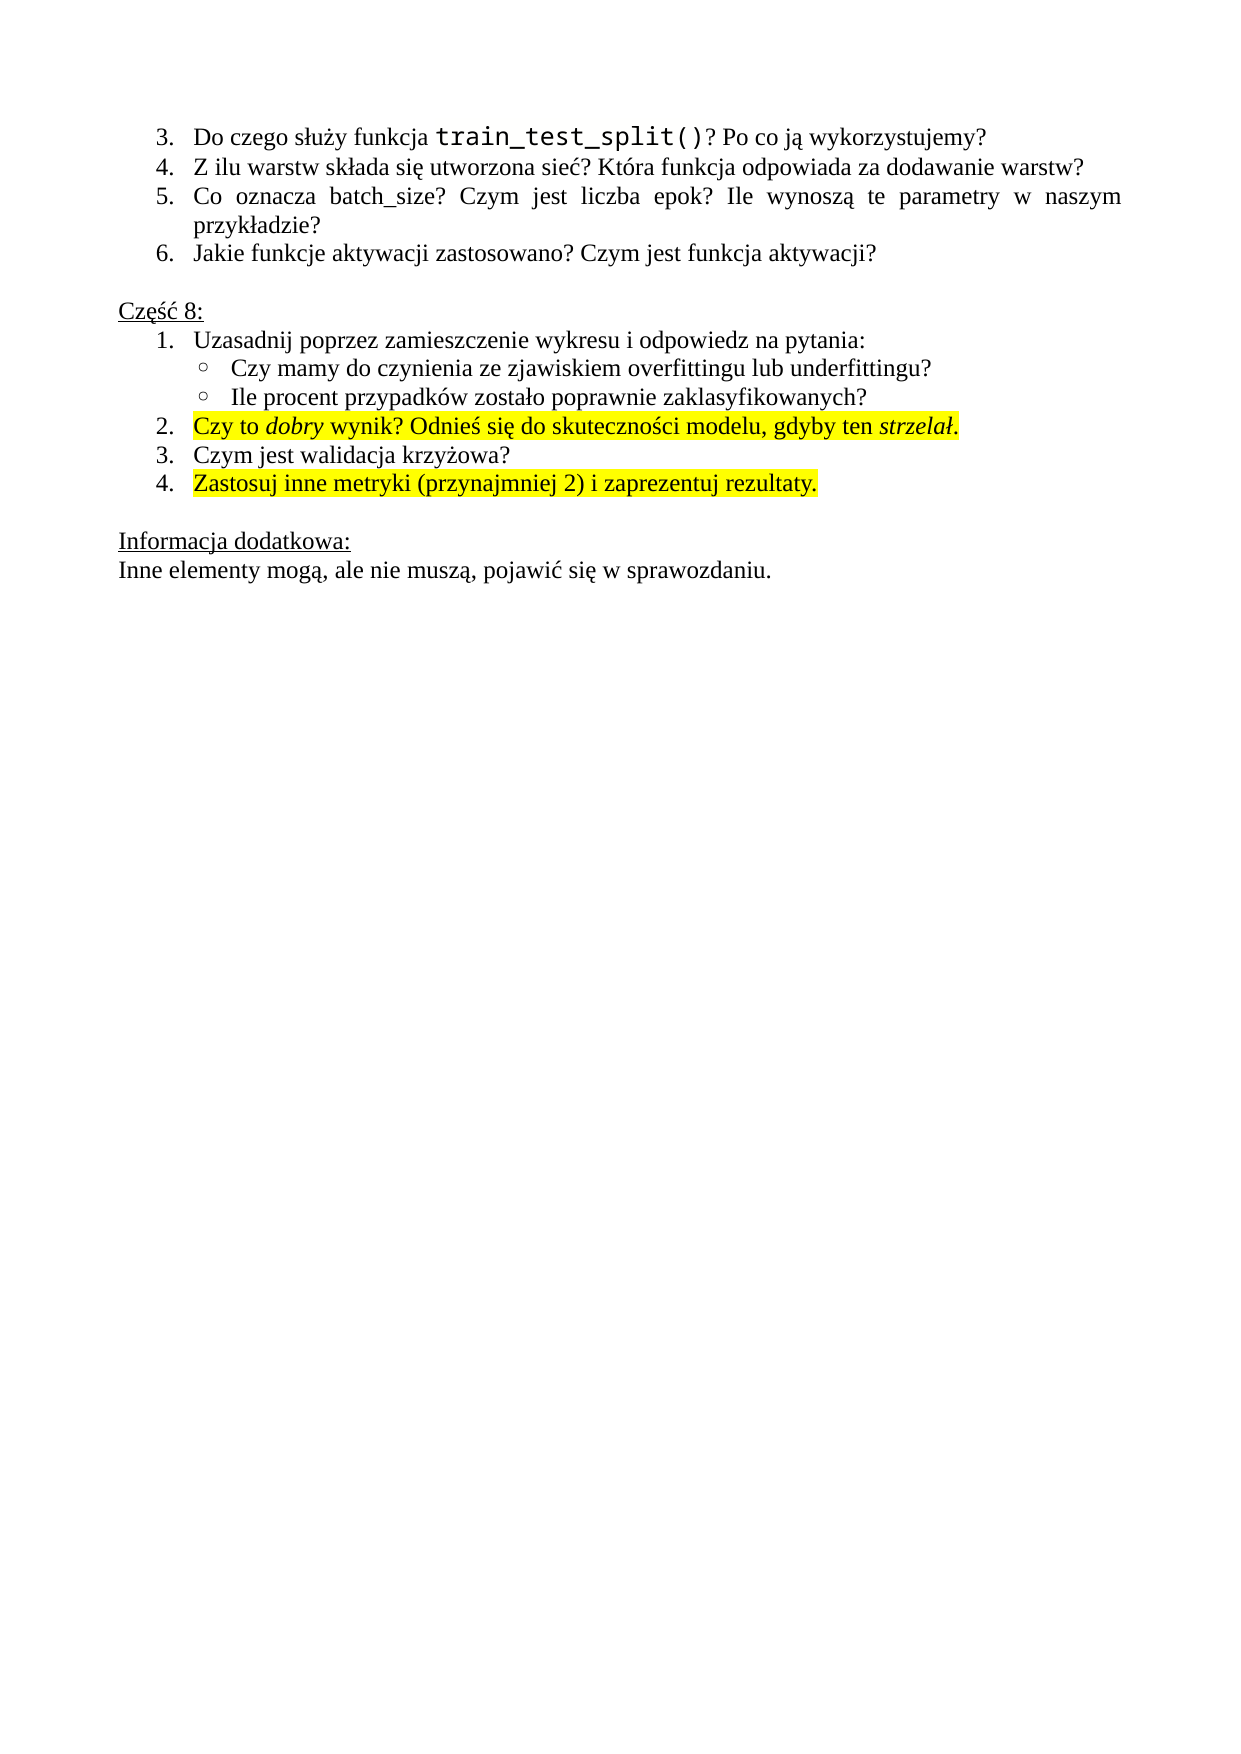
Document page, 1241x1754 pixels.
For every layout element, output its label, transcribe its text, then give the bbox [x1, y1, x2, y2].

text Informacja dodatkowa: [118, 526, 1122, 555]
list Ile procent przypadków zostało poprawnie zaklasyfikowanych? [193, 382, 1122, 411]
list Czy to dobry wynik? Odnieś się do skuteczności modelu, gdyby ten strzelał. [156, 411, 1122, 440]
list Uzasadnij poprzez zamieszczenie wykresu i odpowiedz na pytania: [156, 325, 1122, 353]
list Co oznacza batch_size? Czym jest liczba epok? Ile wynoszą te parametry w naszym przykładzie? [156, 181, 1122, 238]
text Inne elementy mogą, ale nie muszą, pojawić się w sprawozdaniu. [118, 555, 1122, 583]
list Jakie funkcje aktywacji zastosowano? Czym jest funkcja aktywacji? [156, 238, 1122, 267]
list Do czego służy funkcja train_test_split()? Po co ją wykorzystujemy? [156, 118, 1122, 152]
list Z ilu warstw składa się utworzona sieć? Która funkcja odpowiada za dodawanie warstw? [156, 152, 1122, 181]
list Czym jest walidacja krzyżowa? [156, 440, 1122, 468]
text Część 8: [118, 296, 1122, 325]
list Zastosuj inne metryki (przynajmniej 2) i zaprezentuj rezultaty. [156, 468, 1122, 497]
list Czy mamy do czynienia ze zjawiskiem overfittingu lub underfittingu? [193, 353, 1122, 382]
